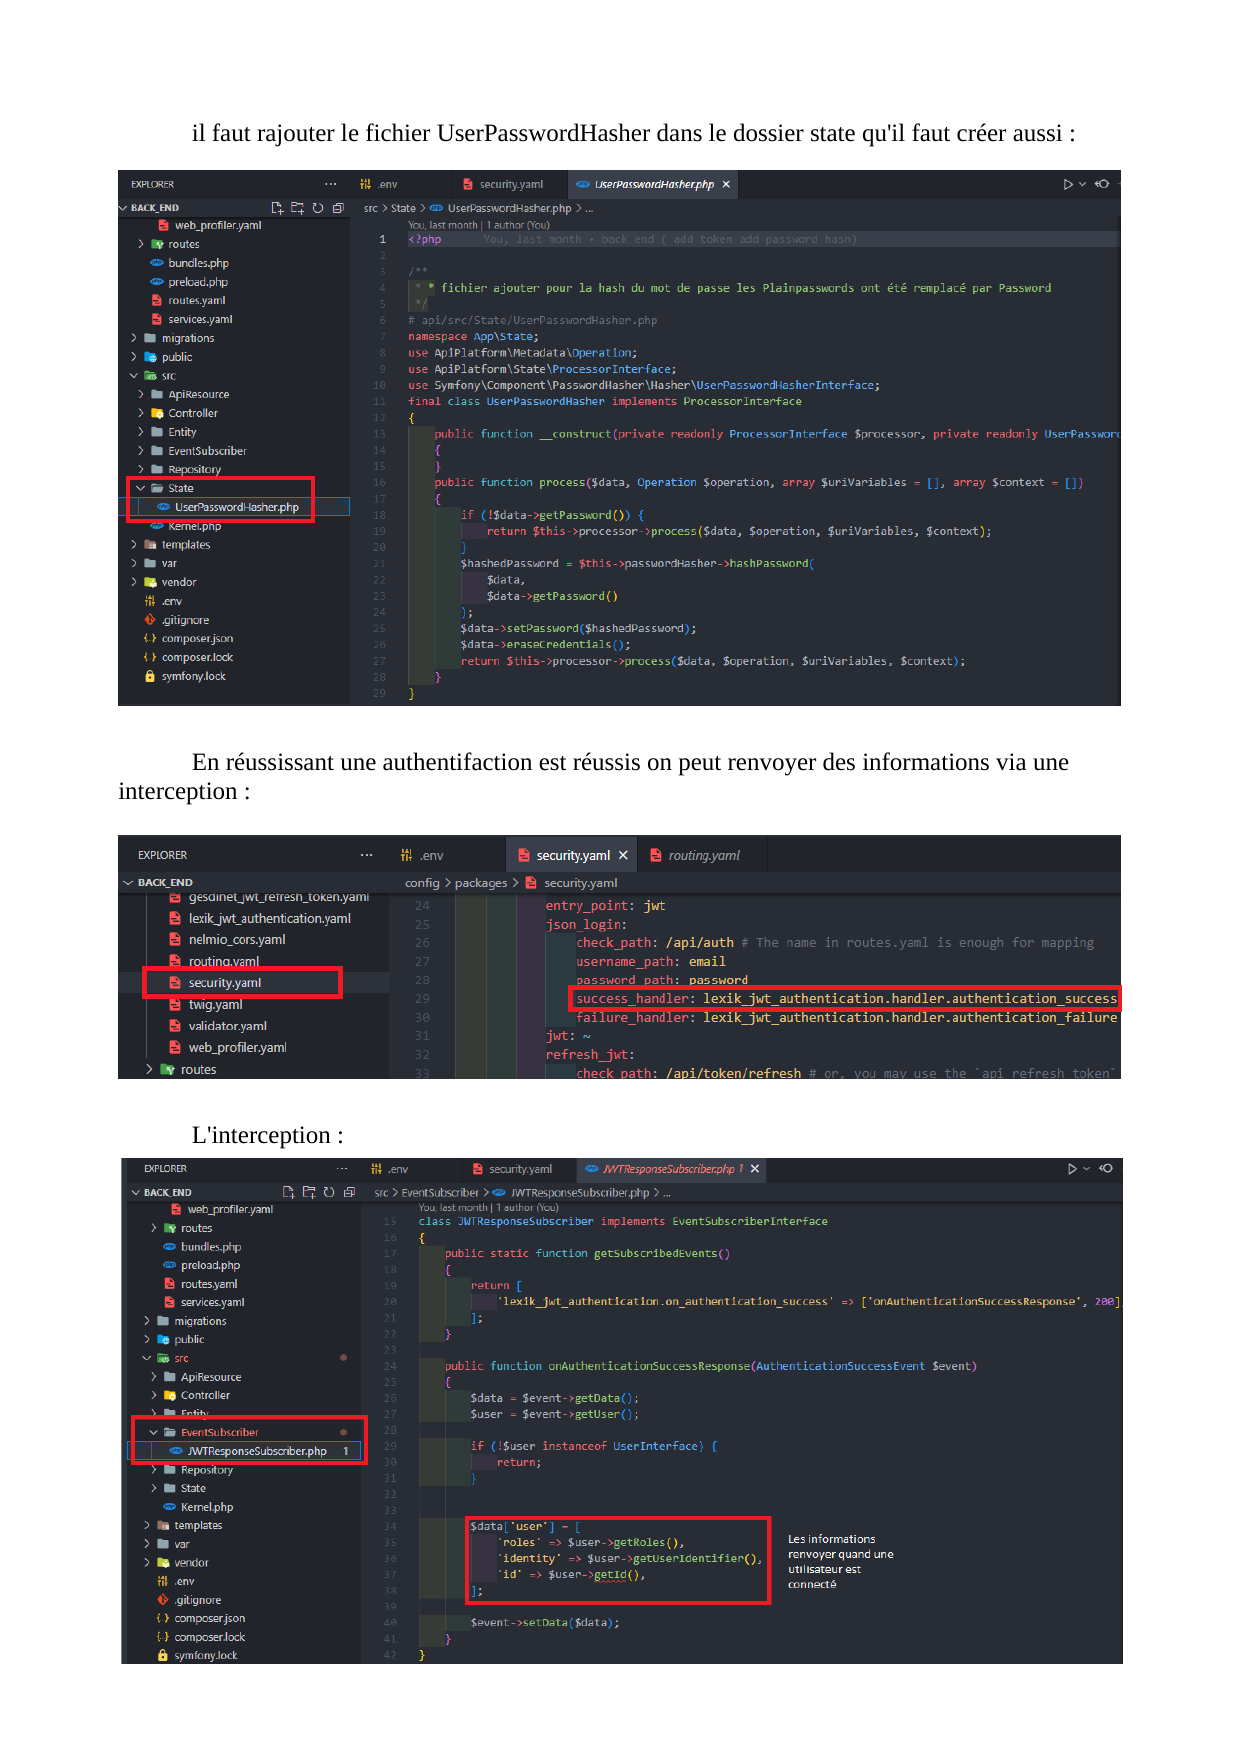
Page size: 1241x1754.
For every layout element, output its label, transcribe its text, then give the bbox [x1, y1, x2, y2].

picture [118, 170, 1122, 706]
picture [121, 1158, 1124, 1664]
text il faut rajouter le fichier UserPasswordHasher dans le dossier state qu'il faut créer aussi : [118, 118, 1122, 147]
text En réussissant une authentifaction est réussis on peut renvoyer des informations via une interception : [118, 747, 1122, 804]
text L'interception : [118, 1120, 1122, 1149]
picture [118, 835, 1122, 1079]
